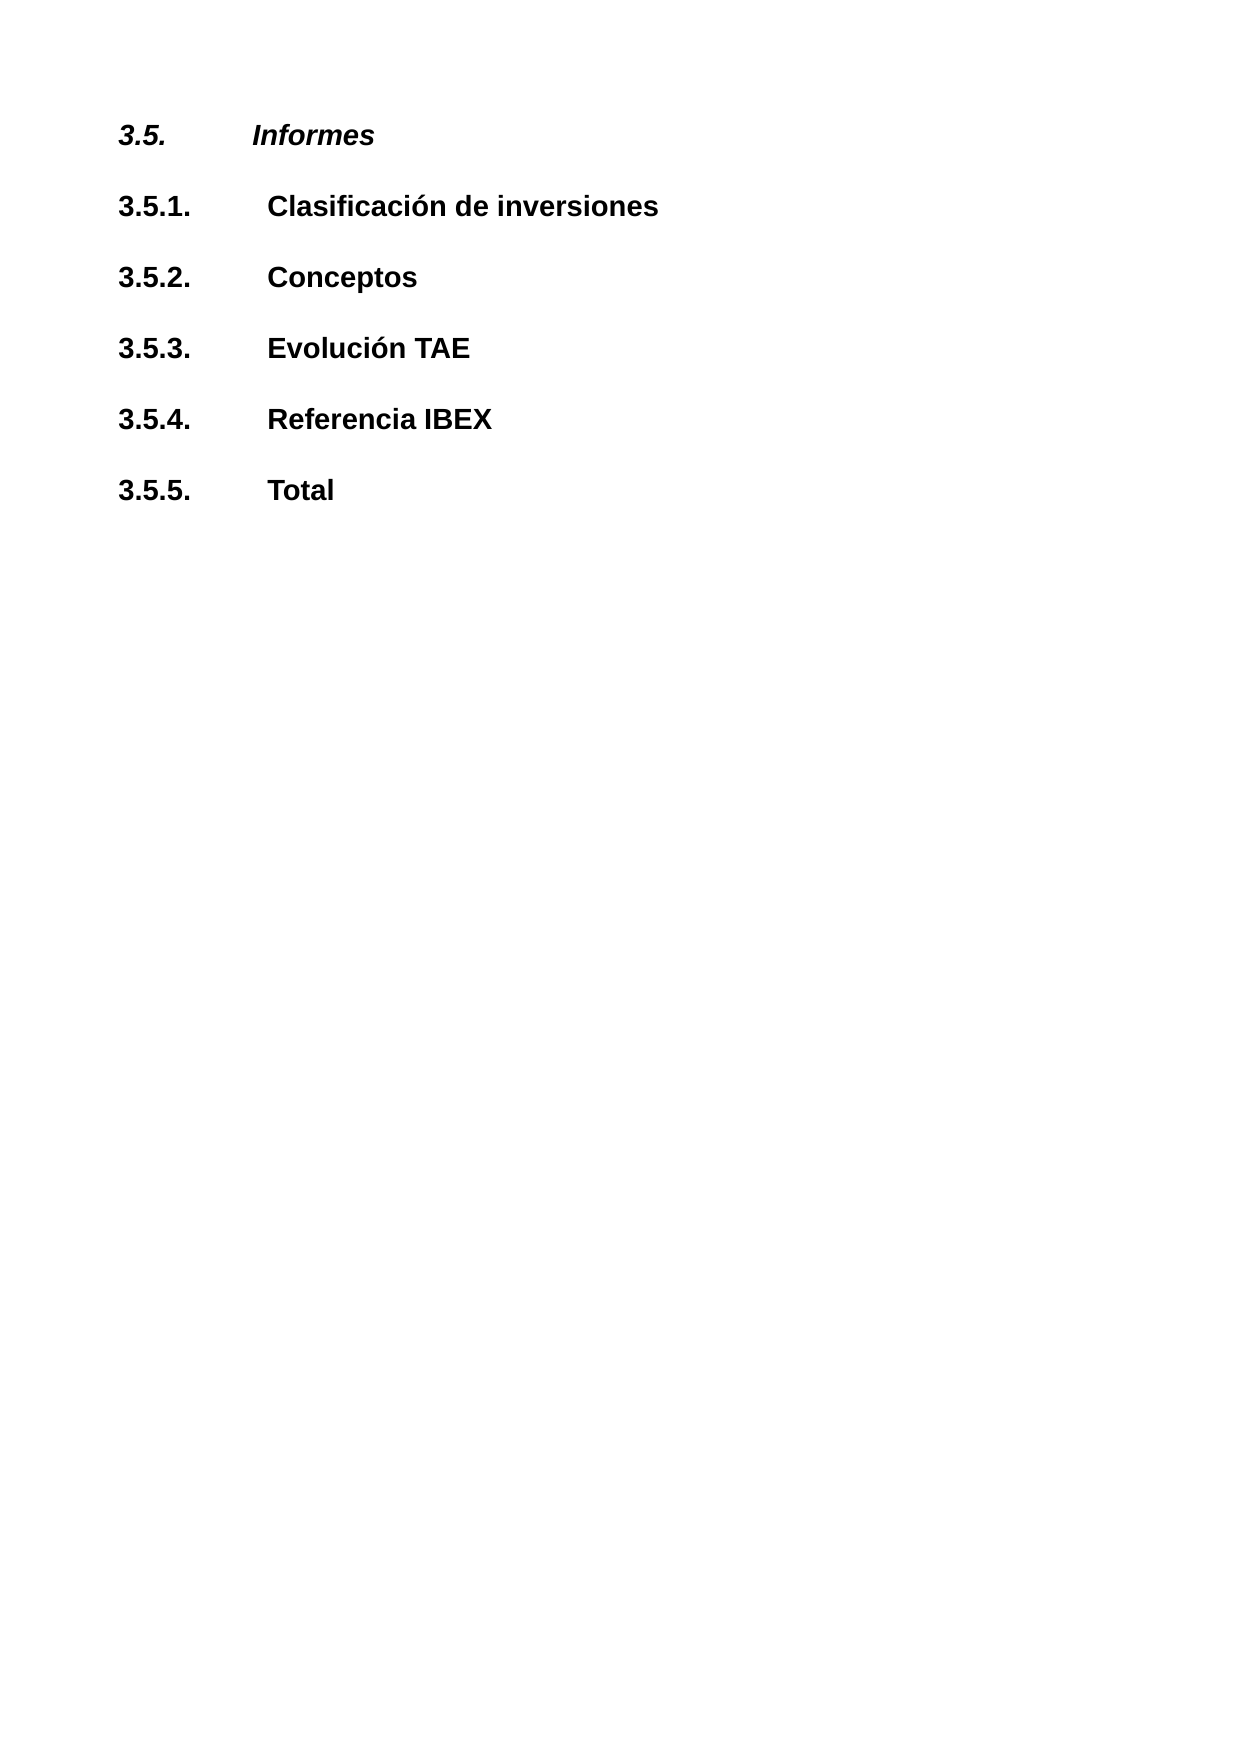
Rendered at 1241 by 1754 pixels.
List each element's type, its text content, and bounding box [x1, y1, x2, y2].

subtitle Clasificación de inversiones [118, 189, 1122, 223]
subtitle Evolución TAE [118, 331, 1122, 365]
subtitle Informes [118, 118, 1122, 152]
subtitle Referencia IBEX [118, 402, 1122, 436]
subtitle Total [118, 473, 1122, 507]
subtitle Conceptos [118, 260, 1122, 294]
